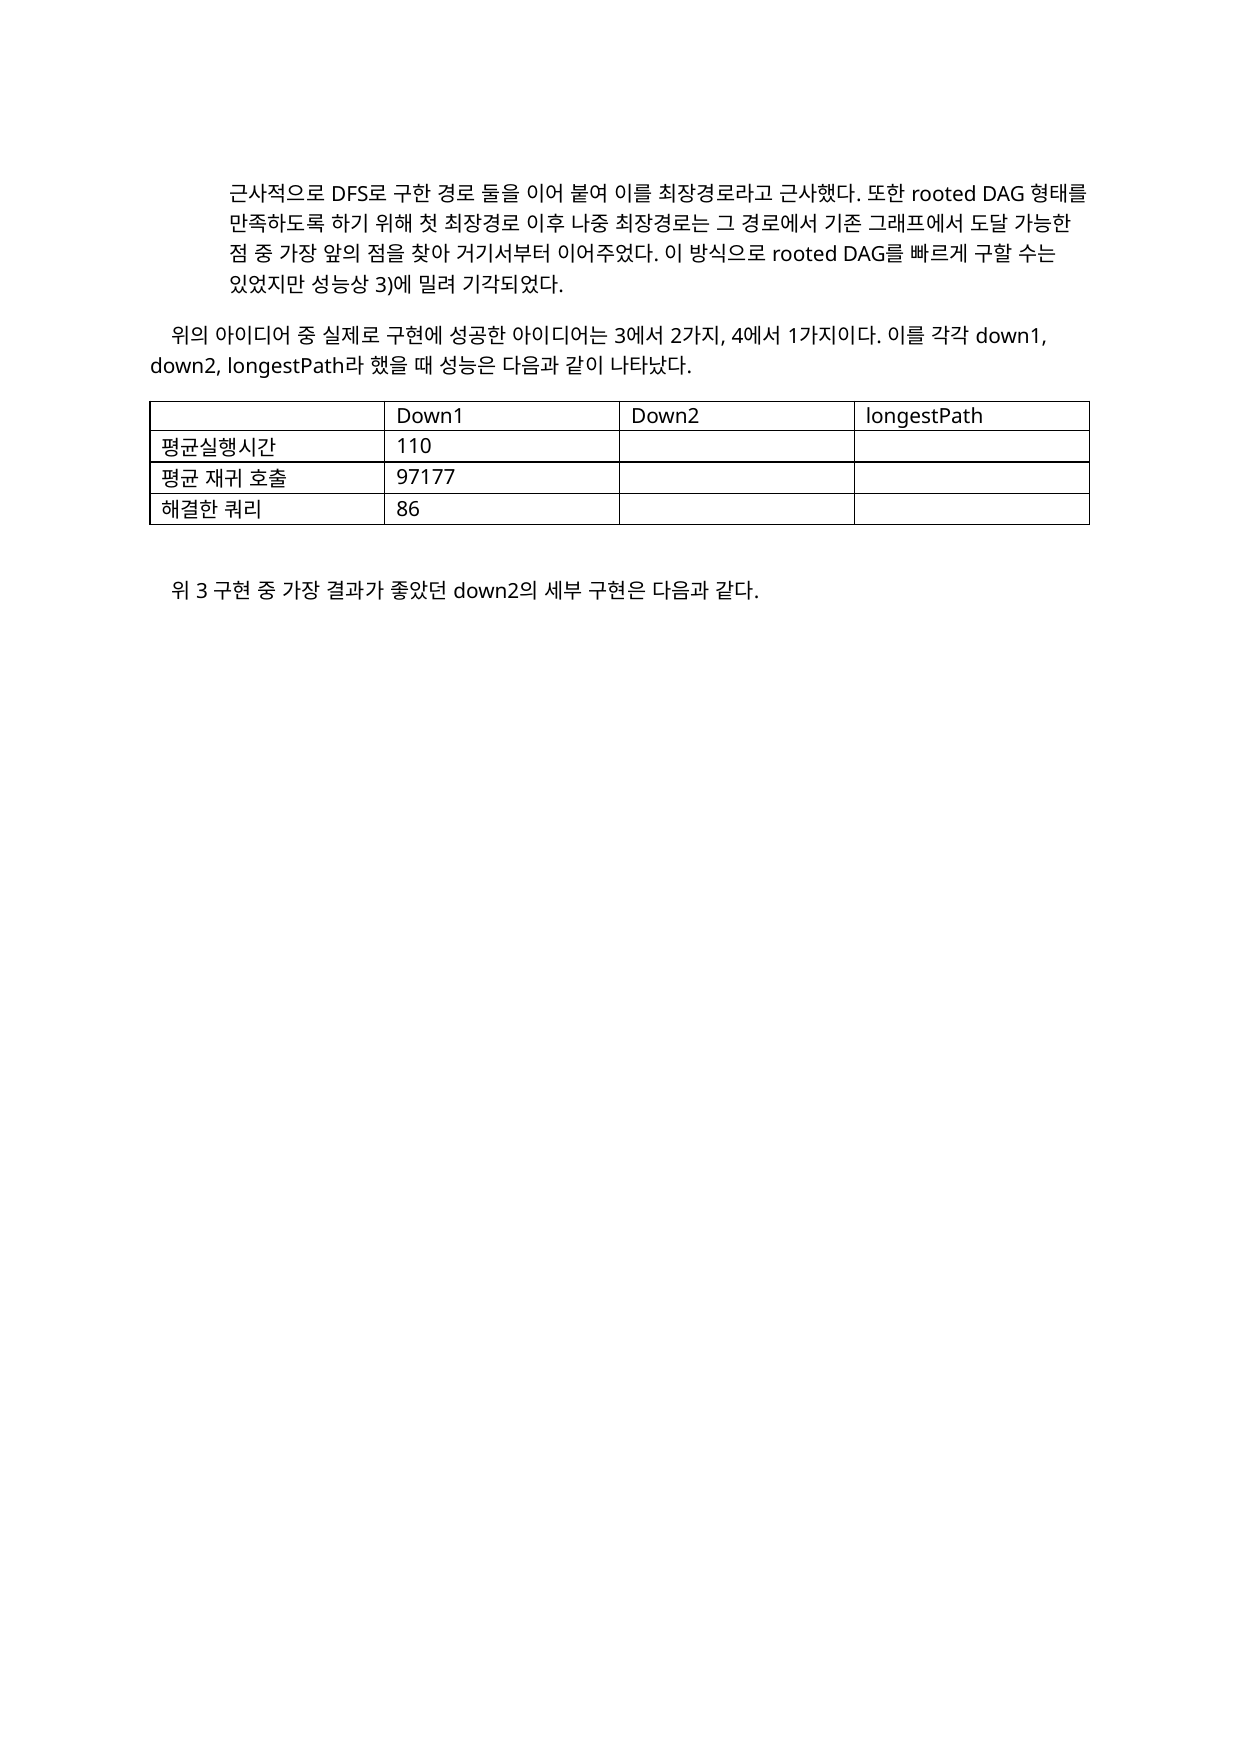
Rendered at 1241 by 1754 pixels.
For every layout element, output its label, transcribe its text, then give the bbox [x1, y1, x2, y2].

table_cell [855, 494, 1089, 524]
table_cell [855, 431, 1089, 461]
table_cell 해결한 쿼리 [151, 494, 384, 524]
table_cell 97177 [385, 463, 619, 493]
text 위 3 구현 중 가장 결과가 좋았던 down2의 세부 구현은 다음과 같다. [150, 574, 1090, 604]
table_cell [855, 463, 1089, 493]
table_cell 평균실행시간 [151, 431, 384, 461]
table_cell [620, 463, 854, 493]
table_cell 86 [385, 494, 619, 524]
list 근사적으로 DFS로 구한 경로 둘을 이어 붙여 이를 최장경로라고 근사했다. 또한 rooted DAG 형태를 만족하도록 하기 위해 첫 최장경로 이후 나중 최장경로는 그 경로에서 기존 그래프에서 도달 가능한 점 중 가장 앞의 점을 찾아 거기서부터 이어주었다. 이 방식으로 rooted DAG를 빠르게 구할 수는 있었지만 성능상 3)에 밀려 기각되었다. [192, 177, 1090, 298]
table_cell 평균 재귀 호출 [151, 463, 384, 493]
table_cell [620, 431, 854, 461]
table_header Down2 [620, 402, 854, 430]
table_cell 110 [385, 431, 619, 461]
table_header Down1 [385, 402, 619, 430]
table_header longestPath [855, 402, 1089, 430]
text 위의 아이디어 중 실제로 구현에 성공한 아이디어는 3에서 2가지, 4에서 1가지이다. 이를 각각 down1, down2, longestPath라 했을 때 성능은 다음과 같이 나타났다. [150, 319, 1090, 380]
table_header [151, 402, 384, 430]
table_cell [620, 494, 854, 524]
